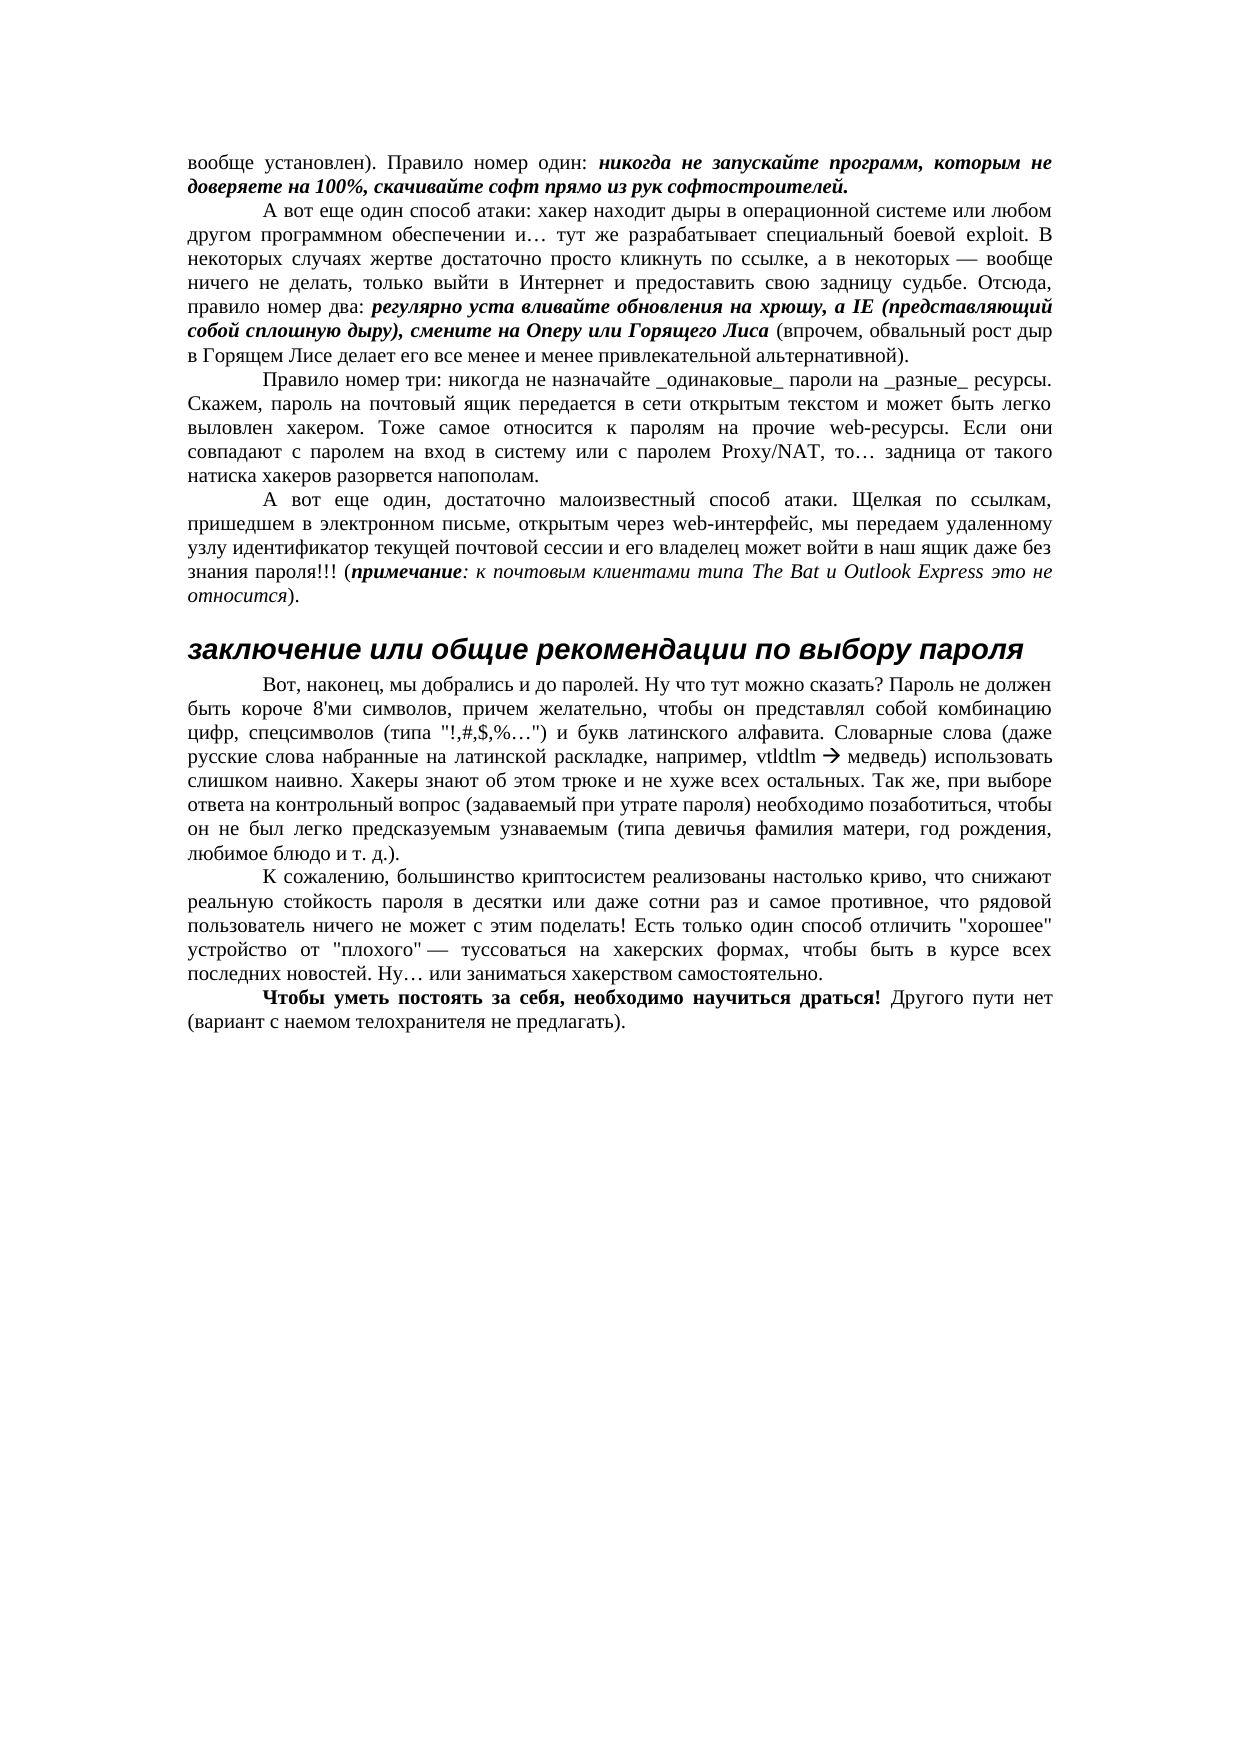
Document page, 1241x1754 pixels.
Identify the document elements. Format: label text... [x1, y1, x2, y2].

text А вот еще один, достаточно малоизвестный способ атаки. Щелкая по ссылкам, пришедшем в электронном письме, открытым через web-интерфейс, мы передаем удаленному узлу идентификатор текущей почтовой сессии и его владелец может войти в наш ящик даже без знания пароля!!! (примечание: к почтовым клиентами типа The Bat и Outlook Express это не относится). [187, 487, 1053, 607]
text Чтобы уметь постоять за себя, необходимо научиться драться! Другого пути нет (вариант с наемом телохранителя не предлагать). [187, 985, 1053, 1033]
text К сожалению, большинство криптосистем реализованы настолько криво, что снижают реальную стойкость пароля в десятки или даже сотни раз и самое противное, что рядовой пользователь ничего не может с этим поделать! Есть только один способ отличить "хорошее" устройство от "плохого" — туссоваться на хакерских формах, чтобы быть в курсе всех последних новостей. Ну… или заниматься хакерством самостоятельно. [187, 864, 1053, 985]
text Вот, наконец, мы добрались и до паролей. Ну что тут можно сказать? Пароль не должен быть короче 8'ми символов, причем желательно, чтобы он представлял собой комбинацию цифр, спецсимволов (типа "!,#,$,%…") и букв латинского алфавита. Словарные слова (даже русские слова набранные на латинской раскладке, например, vtldtlm  медведь) использовать слишком наивно. Хакеры знают об этом трюке и не хуже всех остальных. Так же, при выборе ответа на контрольный вопрос (задаваемый при утрате пароля) необходимо позаботиться, чтобы он не был легко предсказуемым узнаваемым (типа девичья фамилия матери, год рождения, любимое блюдо и т. д.). [187, 672, 1053, 864]
subtitle заключение или общие рекомендации по выбору пароля [187, 632, 1053, 666]
text Правило номер три: никогда не назначайте _одинаковые_ пароли на _разные_ ресурсы. Скажем, пароль на почтовый ящик передается в сети открытым текстом и может быть легко выловлен хакером. Тоже самое относится к паролям на прочие web-ресурсы. Если они совпадают с паролем на вход в систему или с паролем Proxy/NAT, то… задница от такого натиска хакеров разорвется напополам. [187, 367, 1053, 487]
text А вот еще один способ атаки: хакер находит дыры в операционной системе или любом другом программном обеспечении и… тут же разрабатывает специальный боевой exploit. В некоторых случаях жертве достаточно просто кликнуть по ссылке, а в некоторых — вообще ничего не делать, только выйти в Интернет и предоставить свою задницу судьбе. Отсюда, правило номер два: регулярно уста вливайте обновления на хрюшу, а IE (представляющий собой сплошную дыру), смените на Оперу или Горящего Лиса (впрочем, обвальный рост дыр в Горящем Лисе делает его все менее и менее привлекательной альтернативной). [187, 198, 1053, 367]
text вообще установлен). Правило номер один: никогда не запускайте программ, которым не доверяете на 100%, скачивайте софт прямо из рук софтостроителей. [187, 150, 1053, 198]
